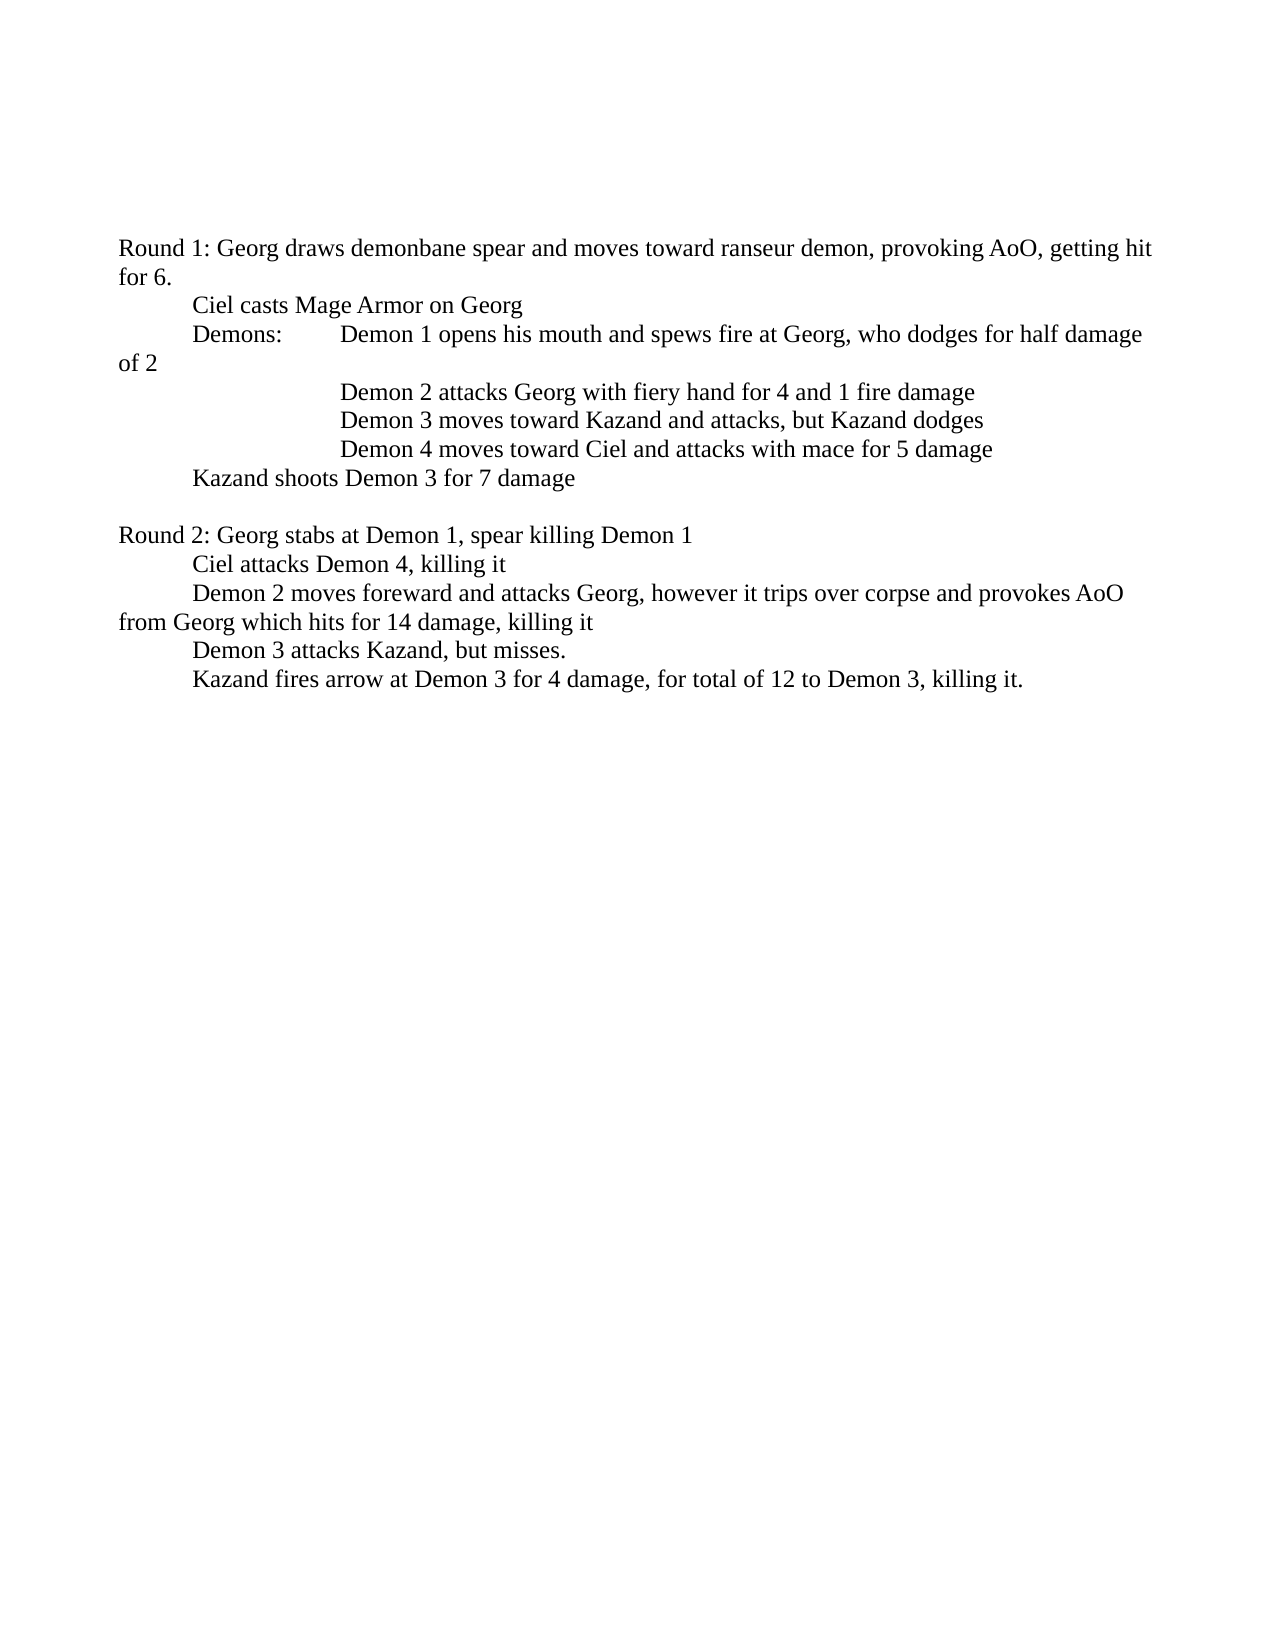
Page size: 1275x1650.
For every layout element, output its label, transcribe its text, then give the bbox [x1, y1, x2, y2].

text Demons: Demon 1 opens his mouth and spews fire at Georg, who dodges for half damage of 2 [118, 319, 1157, 377]
text Demon 3 moves toward Kazand and attacks, but Kazand dodges [118, 406, 1157, 434]
text Demon 4 moves toward Ciel and attacks with mace for 5 damage [118, 434, 1157, 463]
text Demon 3 attacks Kazand, but misses. [118, 636, 1157, 664]
text Kazand shoots Demon 3 for 7 damage [118, 463, 1157, 492]
text Round 2: Georg stabs at Demon 1, spear killing Demon 1 [118, 521, 1157, 549]
text Ciel casts Mage Armor on Georg [118, 291, 1157, 319]
text Demon 2 moves foreward and attacks Georg, however it trips over corpse and provokes AoO from Georg which hits for 14 damage, killing it [118, 578, 1157, 636]
text Round 1: Georg draws demonbane spear and moves toward ranseur demon, provoking AoO, getting hit for 6. [118, 233, 1157, 291]
text Kazand fires arrow at Demon 3 for 4 damage, for total of 12 to Demon 3, killing it. [118, 664, 1157, 693]
text Ciel attacks Demon 4, killing it [118, 549, 1157, 578]
text Demon 2 attacks Georg with fiery hand for 4 and 1 fire damage [118, 377, 1157, 406]
